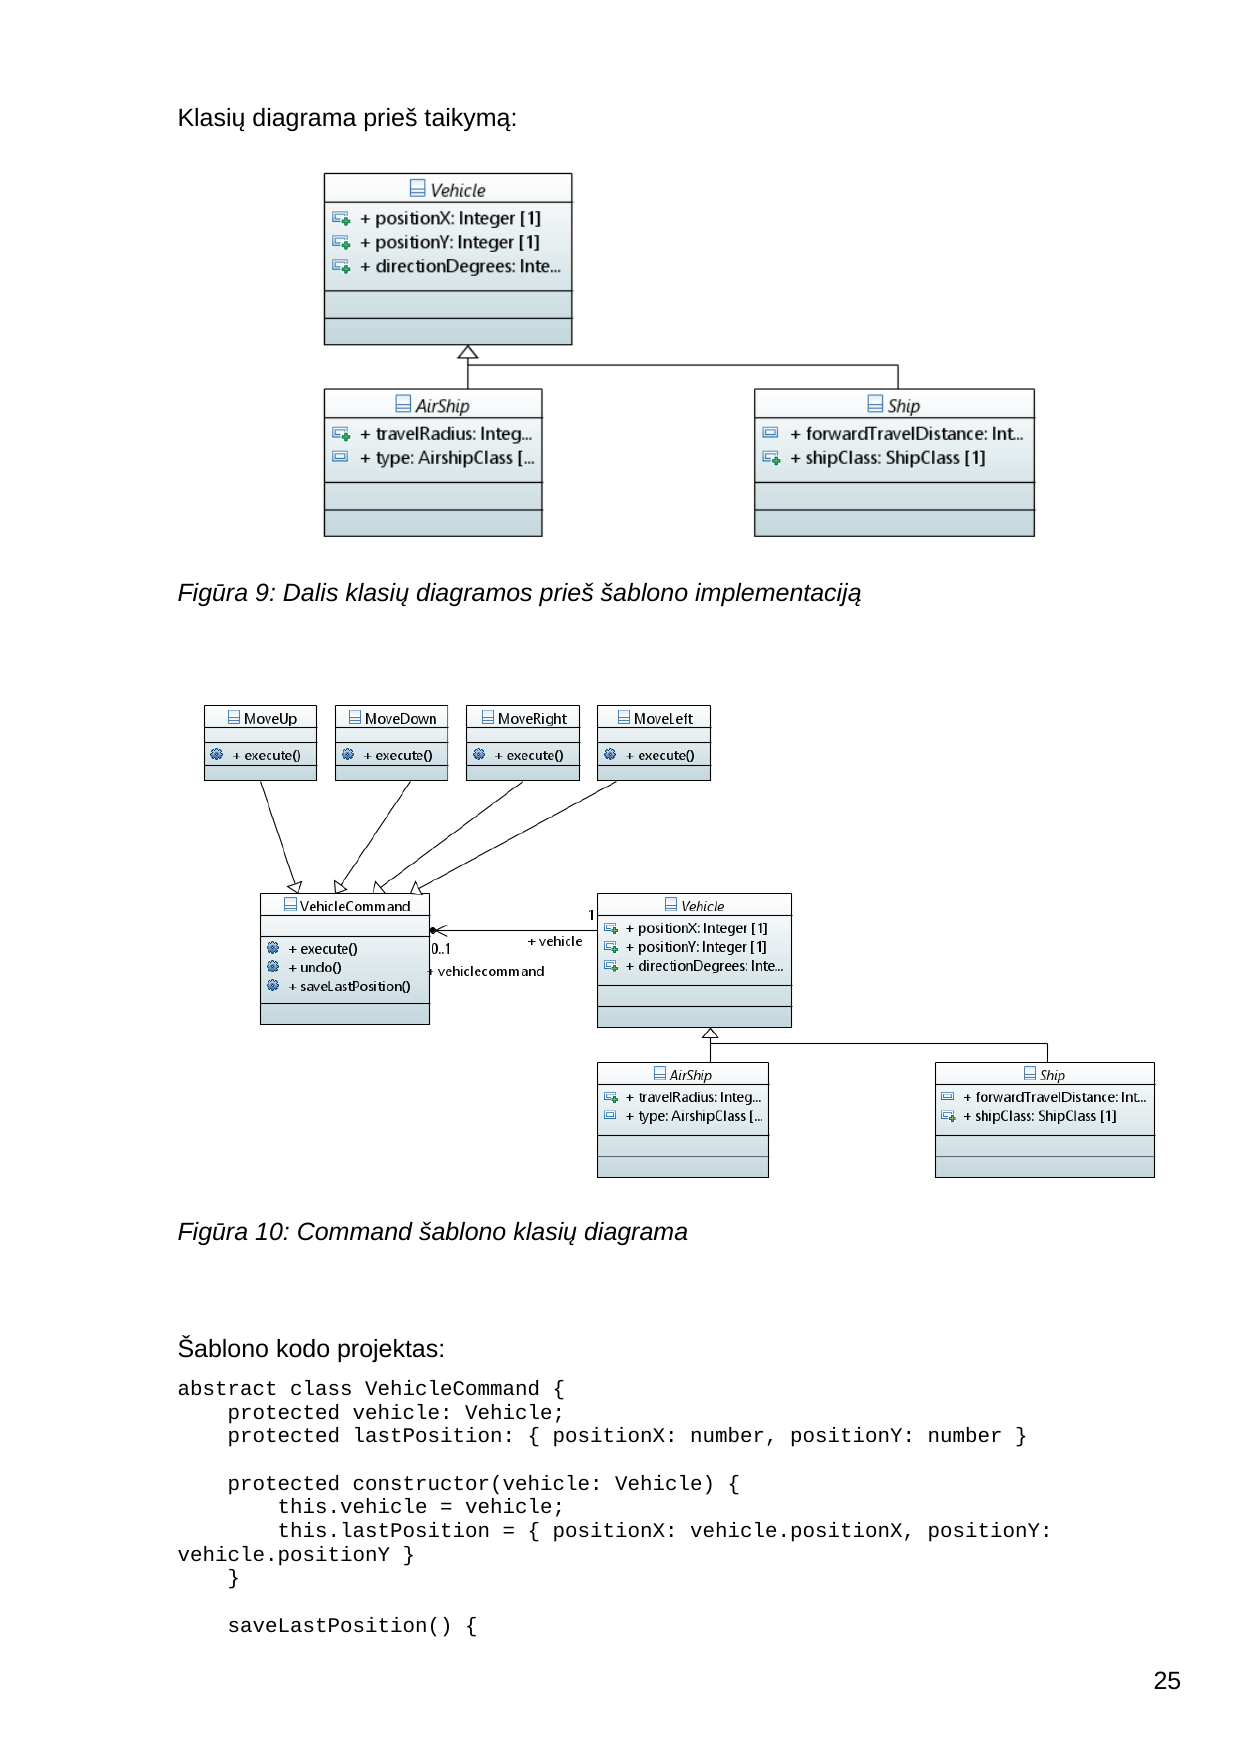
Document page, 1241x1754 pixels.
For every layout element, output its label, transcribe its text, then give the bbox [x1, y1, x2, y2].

text protected lastPosition: { positionX: number, positionY: number } [177, 1425, 1181, 1449]
text this.lastPosition = { positionX: vehicle.positionX, positionY: vehicle.positionY } [177, 1520, 1181, 1567]
text Figūra 9: Dalis klasių diagramos prieš šablono implementaciją [177, 578, 1181, 607]
text protected constructor(vehicle: Vehicle) { [177, 1473, 1181, 1496]
text Šablono kodo projektas: [177, 1334, 1181, 1363]
text Figūra 10: Command šablono klasių diagrama [177, 1217, 1181, 1246]
text abstract class VehicleCommand { [177, 1378, 1181, 1402]
text this.vehicle = vehicle; [177, 1496, 1181, 1520]
text } [177, 1567, 1181, 1591]
text saveLastPosition() { [177, 1614, 1181, 1638]
text protected vehicle: Vehicle; [177, 1402, 1181, 1425]
text Klasių diagrama prieš taikymą: [177, 103, 1181, 132]
